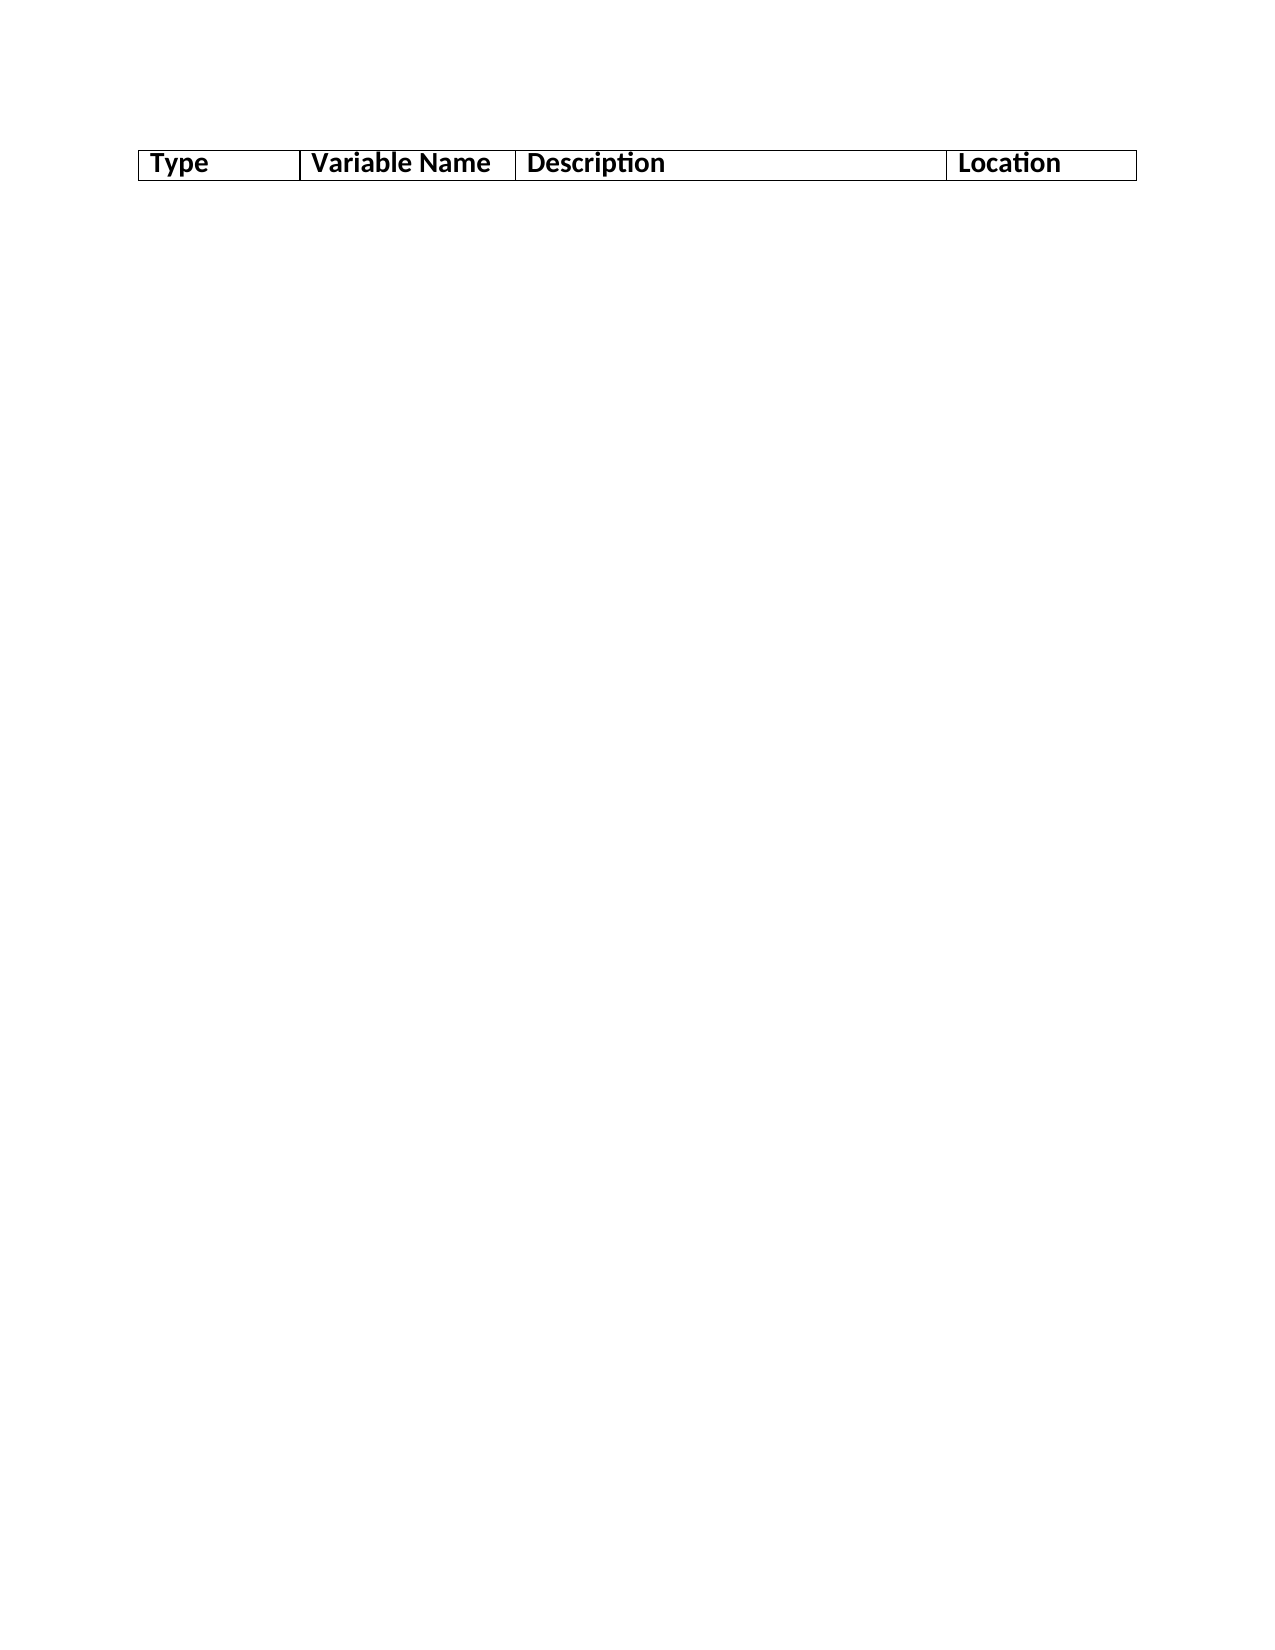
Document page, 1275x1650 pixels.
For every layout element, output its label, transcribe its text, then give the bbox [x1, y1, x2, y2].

table_header Variable Name [301, 151, 515, 180]
table_header Type [139, 151, 299, 180]
table_header Description [516, 151, 946, 180]
table_header Location [947, 151, 1136, 180]
